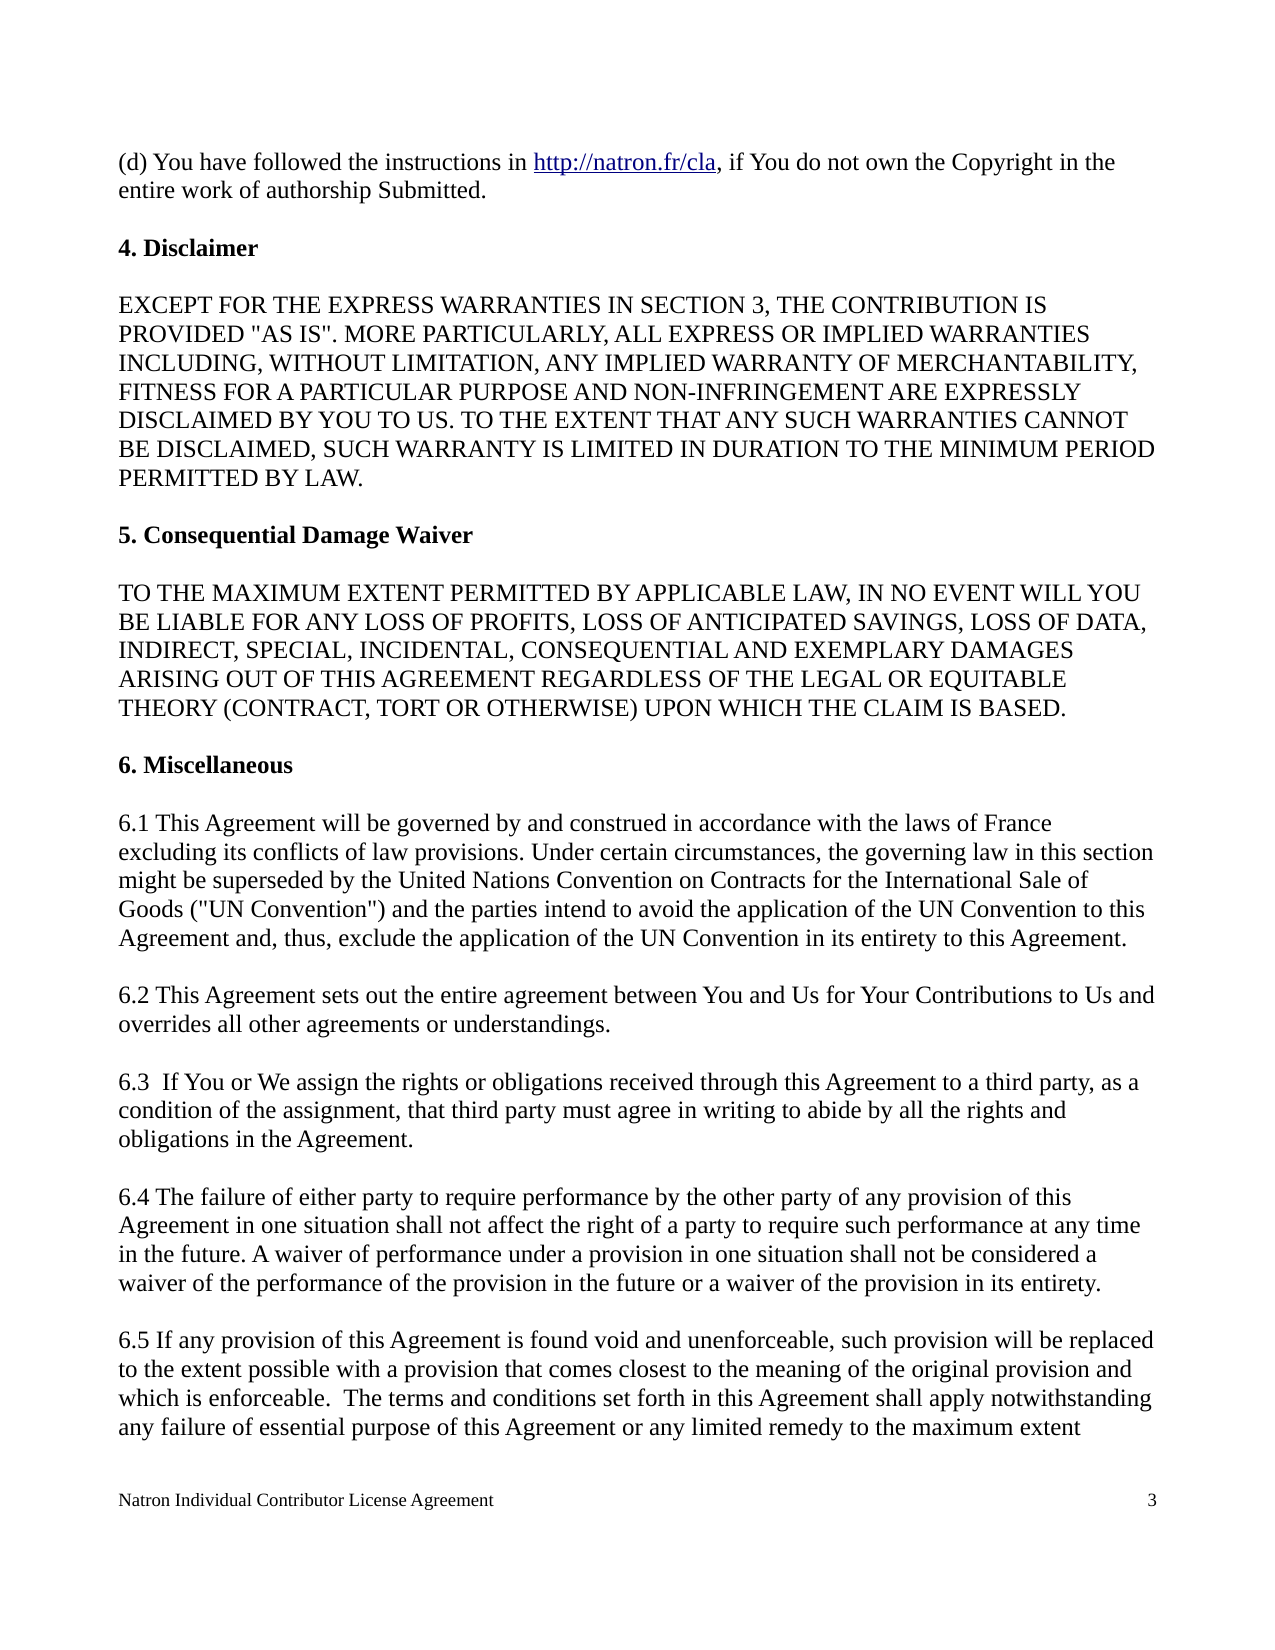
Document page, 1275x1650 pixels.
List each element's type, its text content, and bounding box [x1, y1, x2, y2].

text 4. Disclaimer [118, 233, 1157, 262]
text 6.2 This Agreement sets out the entire agreement between You and Us for Your Contributions to Us and overrides all other agreements or understandings. [118, 981, 1157, 1038]
text TO THE MAXIMUM EXTENT PERMITTED BY APPLICABLE LAW, IN NO EVENT WILL YOU BE LIABLE FOR ANY LOSS OF PROFITS, LOSS OF ANTICIPATED SAVINGS, LOSS OF DATA, INDIRECT, SPECIAL, INCIDENTAL, CONSEQUENTIAL AND EXEMPLARY DAMAGES ARISING OUT OF THIS AGREEMENT REGARDLESS OF THE LEGAL OR EQUITABLE THEORY (CONTRACT, TORT OR OTHERWISE) UPON WHICH THE CLAIM IS BASED. [118, 578, 1157, 722]
text 6.3 If You or We assign the rights or obligations received through this Agreement to a third party, as a condition of the assignment, that third party must agree in writing to abide by all the rights and obligations in the Agreement. [118, 1067, 1157, 1153]
text 6.1 This Agreement will be governed by and construed in accordance with the laws of France excluding its conflicts of law provisions. Under certain circumstances, the governing law in this section might be superseded by the United Nations Convention on Contracts for the International Sale of Goods ("UN Convention") and the parties intend to avoid the application of the UN Convention to this Agreement and, thus, exclude the application of the UN Convention in its entirety to this Agreement. [118, 808, 1157, 952]
text EXCEPT FOR THE EXPRESS WARRANTIES IN SECTION 3, THE CONTRIBUTION IS PROVIDED "AS IS". MORE PARTICULARLY, ALL EXPRESS OR IMPLIED WARRANTIES INCLUDING, WITHOUT LIMITATION, ANY IMPLIED WARRANTY OF MERCHANTABILITY, FITNESS FOR A PARTICULAR PURPOSE AND NON-INFRINGEMENT ARE EXPRESSLY DISCLAIMED BY YOU TO US. TO THE EXTENT THAT ANY SUCH WARRANTIES CANNOT BE DISCLAIMED, SUCH WARRANTY IS LIMITED IN DURATION TO THE MINIMUM PERIOD PERMITTED BY LAW. [118, 291, 1157, 492]
text 6.4 The failure of either party to require performance by the other party of any provision of this Agreement in one situation shall not affect the right of a party to require such performance at any time in the future. A waiver of performance under a provision in one situation shall not be considered a waiver of the performance of the provision in the future or a waiver of the provision in its entirety. [118, 1182, 1157, 1297]
text 5. Consequential Damage Waiver [118, 521, 1157, 549]
text 6.5 If any provision of this Agreement is found void and unenforceable, such provision will be replaced to the extent possible with a provision that comes closest to the meaning of the original provision and which is enforceable. The terms and conditions set forth in this Agreement shall apply notwithstanding any failure of essential purpose of this Agreement or any limited remedy to the maximum extent [118, 1326, 1157, 1441]
text 6. Miscellaneous [118, 751, 1157, 779]
text (d) You have followed the instructions in http://natron.fr/cla, if You do not own the Copyright in the entire work of authorship Submitted. [118, 147, 1157, 204]
